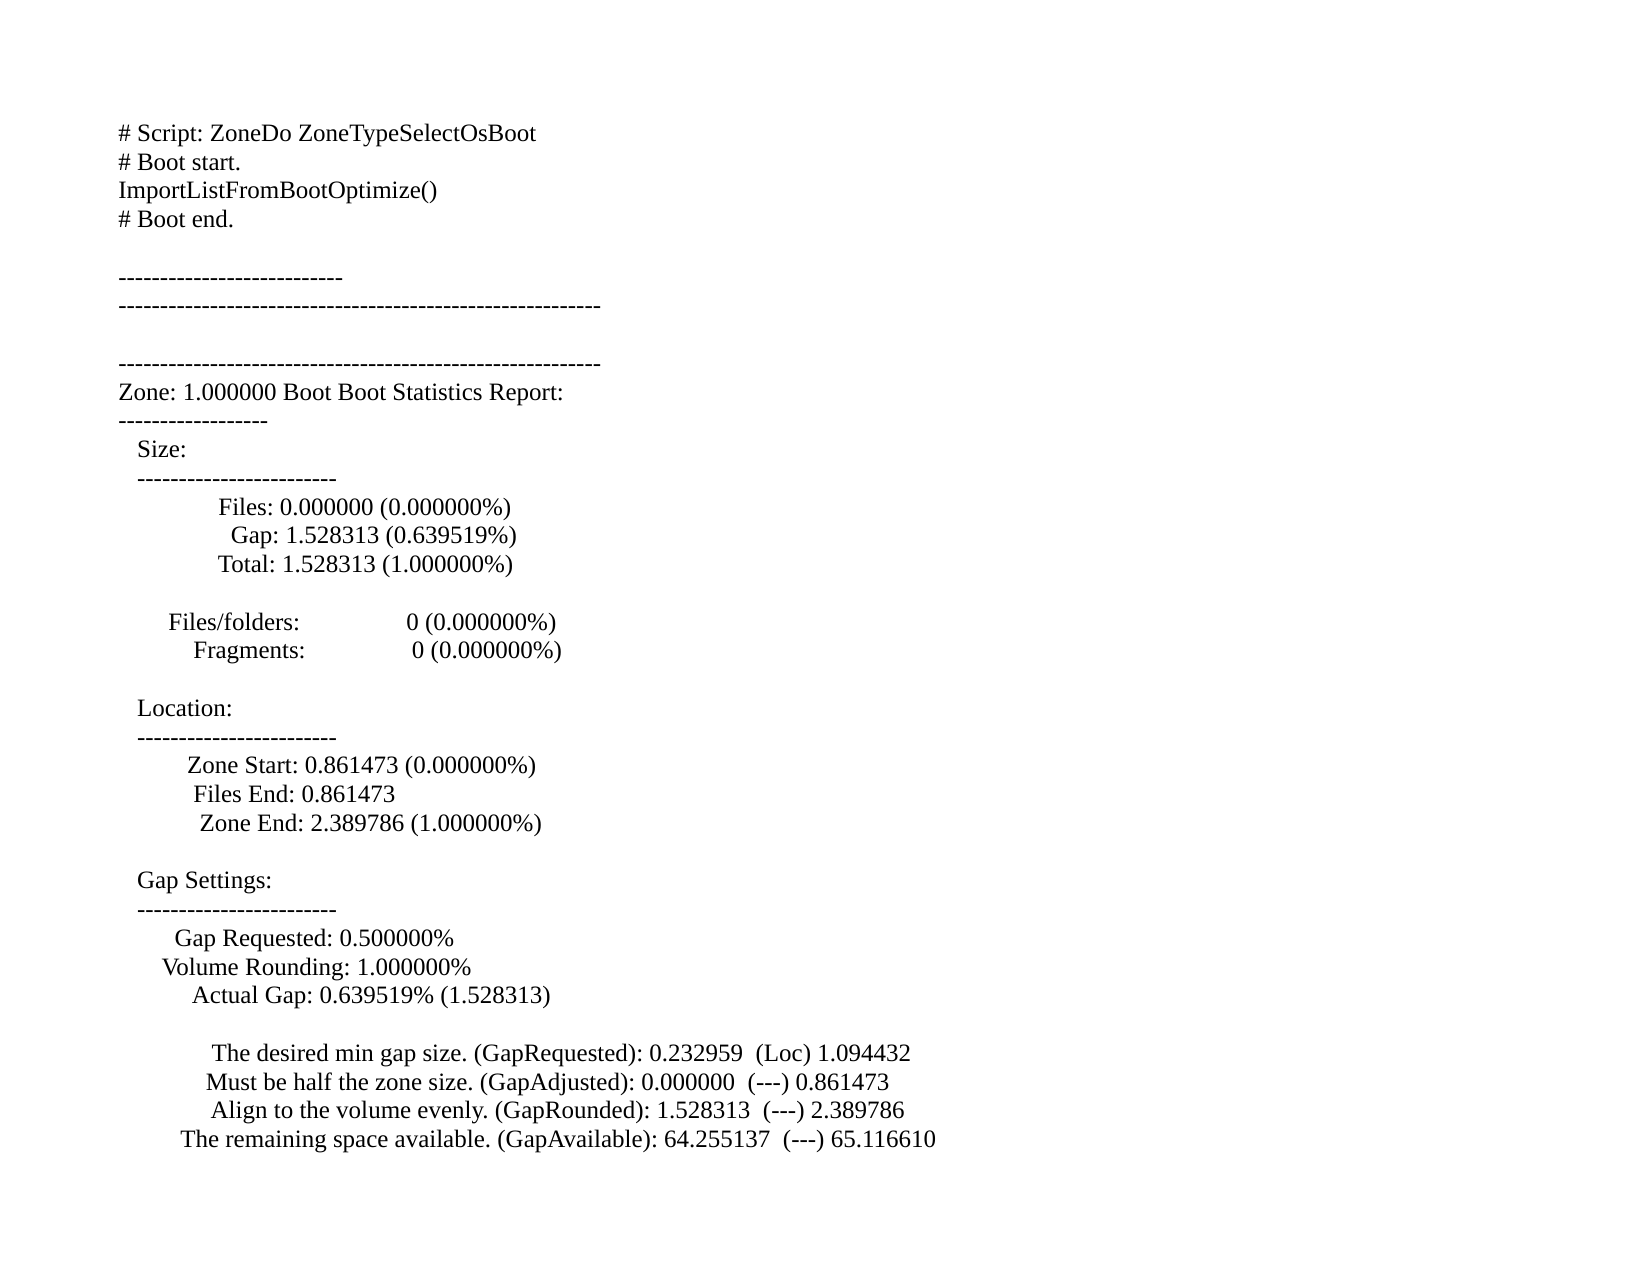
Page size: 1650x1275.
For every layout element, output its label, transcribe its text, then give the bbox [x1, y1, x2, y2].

text Files/folders: 0 (0.000000%) [118, 607, 1532, 636]
text ---------------------------------------------------------- [118, 348, 1532, 377]
text Gap Settings: [118, 866, 1532, 894]
text ------------------------ [118, 463, 1532, 492]
text Actual Gap: 0.639519% (1.528313) [118, 981, 1532, 1009]
text Zone Start: 0.861473 (0.000000%) [118, 751, 1532, 779]
text Total: 1.528313 (1.000000%) [118, 549, 1532, 578]
text Fragments: 0 (0.000000%) [118, 636, 1532, 664]
text --------------------------- [118, 262, 1532, 291]
text Files: 0.000000 (0.000000%) [118, 492, 1532, 521]
text Location: [118, 693, 1532, 722]
text Zone End: 2.389786 (1.000000%) [118, 808, 1532, 837]
text Align to the volume evenly. (GapRounded): 1.528313 (---) 2.389786 [118, 1096, 1532, 1124]
text Files End: 0.861473 [118, 779, 1532, 808]
text Must be half the zone size. (GapAdjusted): 0.000000 (---) 0.861473 [118, 1067, 1532, 1096]
text ---------------------------------------------------------- [118, 291, 1532, 319]
text Gap Requested: 0.500000% [118, 923, 1532, 952]
text Size: [118, 434, 1532, 463]
text The remaining space available. (GapAvailable): 64.255137 (---) 65.116610 [118, 1124, 1532, 1153]
text Gap: 1.528313 (0.639519%) [118, 521, 1532, 549]
text ImportListFromBootOptimize() [118, 176, 1532, 204]
text # Boot end. [118, 204, 1532, 233]
text The desired min gap size. (GapRequested): 0.232959 (Loc) 1.094432 [118, 1038, 1532, 1067]
text ------------------ [118, 406, 1532, 434]
text # Script: ZoneDo ZoneTypeSelectOsBoot [118, 118, 1532, 147]
text ------------------------ [118, 722, 1532, 751]
text ------------------------ [118, 894, 1532, 923]
text Volume Rounding: 1.000000% [118, 952, 1532, 981]
text # Boot start. [118, 147, 1532, 176]
text Zone: 1.000000 Boot Boot Statistics Report: [118, 377, 1532, 406]
